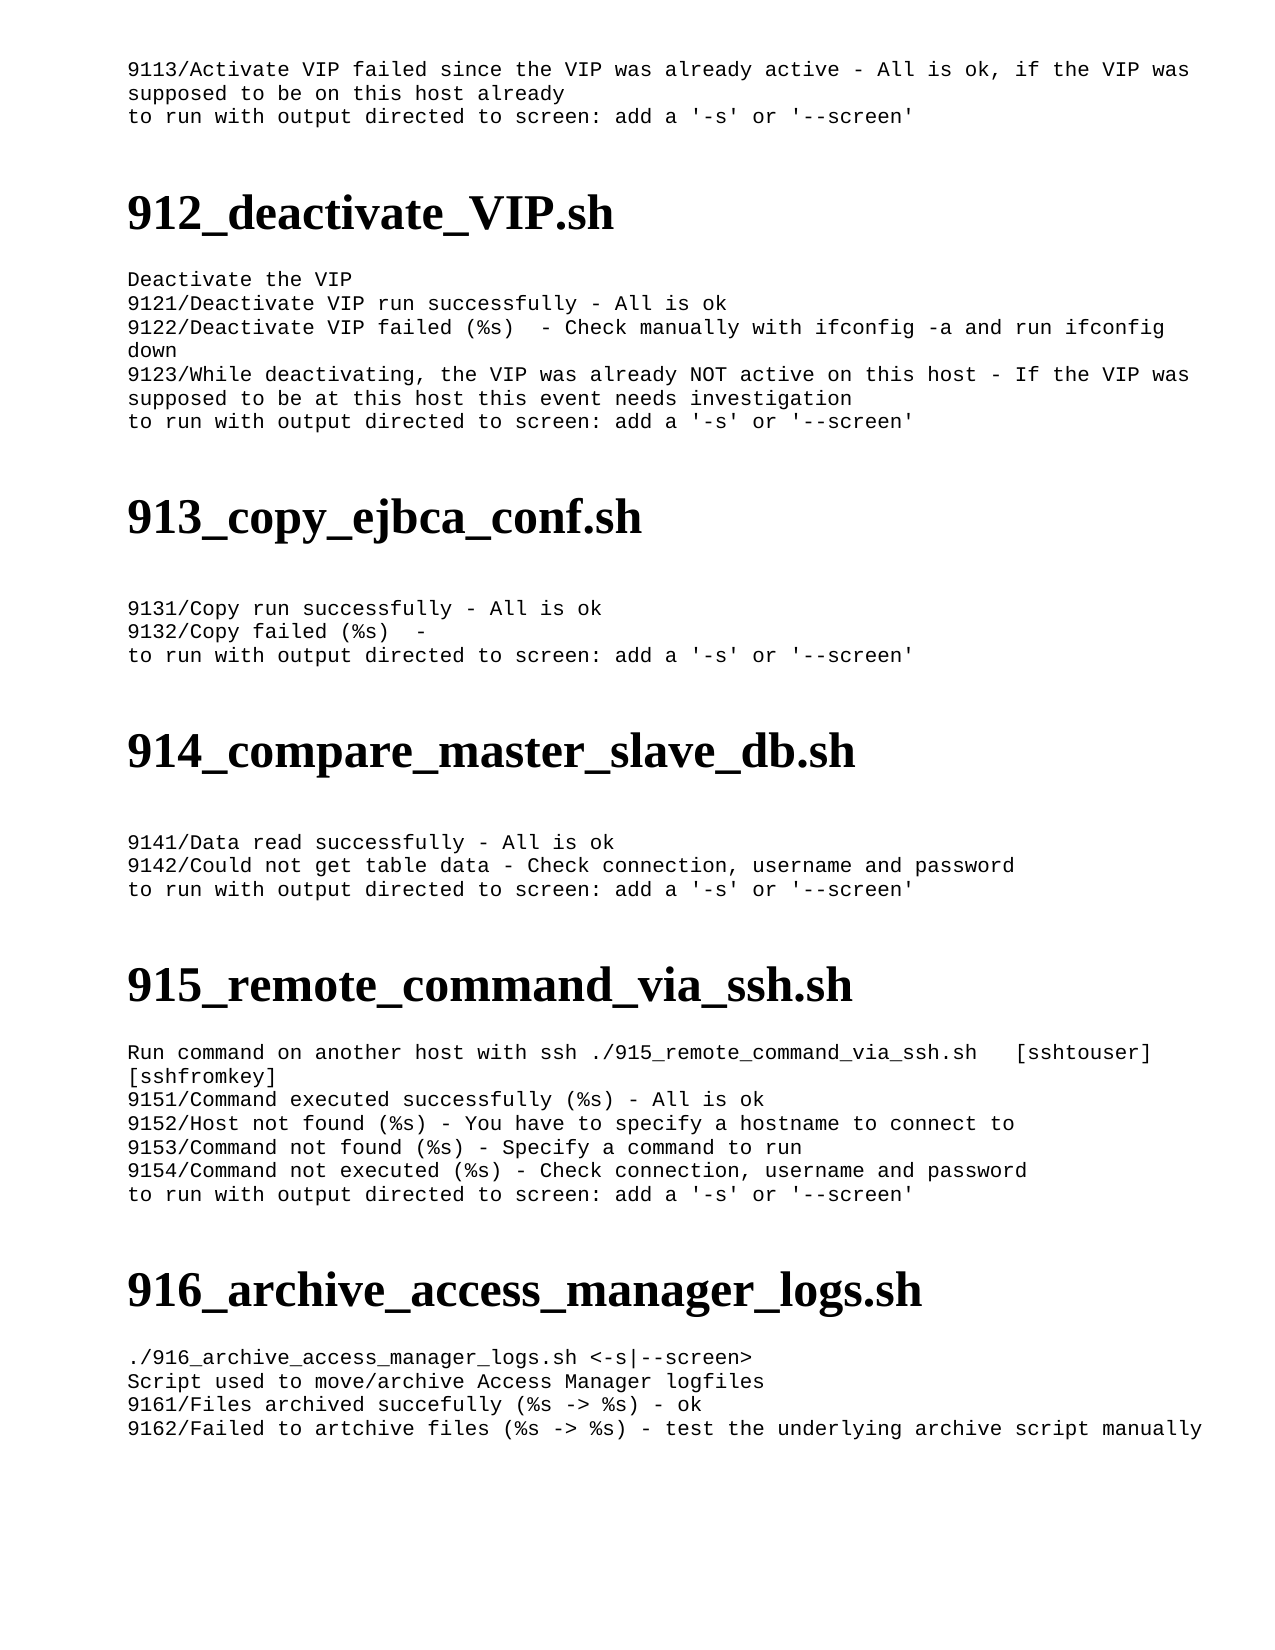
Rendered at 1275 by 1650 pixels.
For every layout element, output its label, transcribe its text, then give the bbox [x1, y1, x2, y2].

text 9151/Command executed successfully (%s) - All is ok [127, 1089, 1207, 1113]
subtitle 912_deactivate_VIP.sh [127, 184, 1207, 240]
text 9131/Copy run successfully - All is ok [127, 598, 1207, 622]
text 9123/While deactivating, the VIP was already NOT active on this host - If the VIP was supposed to be at this host this event needs investigation [127, 364, 1207, 411]
text to run with output directed to screen: add a '-s' or '--screen' [127, 411, 1207, 435]
text Deactivate the VIP [127, 269, 1207, 293]
subtitle 913_copy_ejbca_conf.sh [127, 489, 1207, 545]
text 9161/Files archived succefully (%s -> %s) - ok [127, 1394, 1207, 1418]
text Script used to move/archive Access Manager logfiles [127, 1371, 1207, 1394]
subtitle 916_archive_access_manager_logs.sh [127, 1262, 1207, 1318]
text Run command on another host with ssh ./915_remote_command_via_ssh.sh [sshtouser] [sshfromkey] [127, 1042, 1207, 1089]
text 9154/Command not executed (%s) - Check connection, username and password [127, 1160, 1207, 1184]
subtitle 914_compare_master_slave_db.sh [127, 723, 1207, 779]
text 9142/Could not get table data - Check connection, username and password [127, 856, 1207, 879]
text 9132/Copy failed (%s) - [127, 622, 1207, 645]
text 9141/Data read successfully - All is ok [127, 832, 1207, 856]
text to run with output directed to screen: add a '-s' or '--screen' [127, 879, 1207, 903]
text to run with output directed to screen: add a '-s' or '--screen' [127, 1184, 1207, 1208]
text 9162/Failed to artchive files (%s -> %s) - test the underlying archive script manually [127, 1418, 1207, 1442]
text 9122/Deactivate VIP failed (%s) - Check manually with ifconfig -a and run ifconfig down [127, 317, 1207, 364]
text to run with output directed to screen: add a '-s' or '--screen' [127, 106, 1207, 130]
text 9152/Host not found (%s) - You have to specify a hostname to connect to [127, 1113, 1207, 1137]
subtitle 915_remote_command_via_ssh.sh [127, 957, 1207, 1013]
text 9113/Activate VIP failed since the VIP was already active - All is ok, if the VIP was supposed to be on this host already [127, 59, 1207, 106]
text to run with output directed to screen: add a '-s' or '--screen' [127, 645, 1207, 669]
text 9121/Deactivate VIP run successfully - All is ok [127, 293, 1207, 317]
text ./916_archive_access_manager_logs.sh <-s|--screen> [127, 1347, 1207, 1371]
text 9153/Command not found (%s) - Specify a command to run [127, 1137, 1207, 1160]
